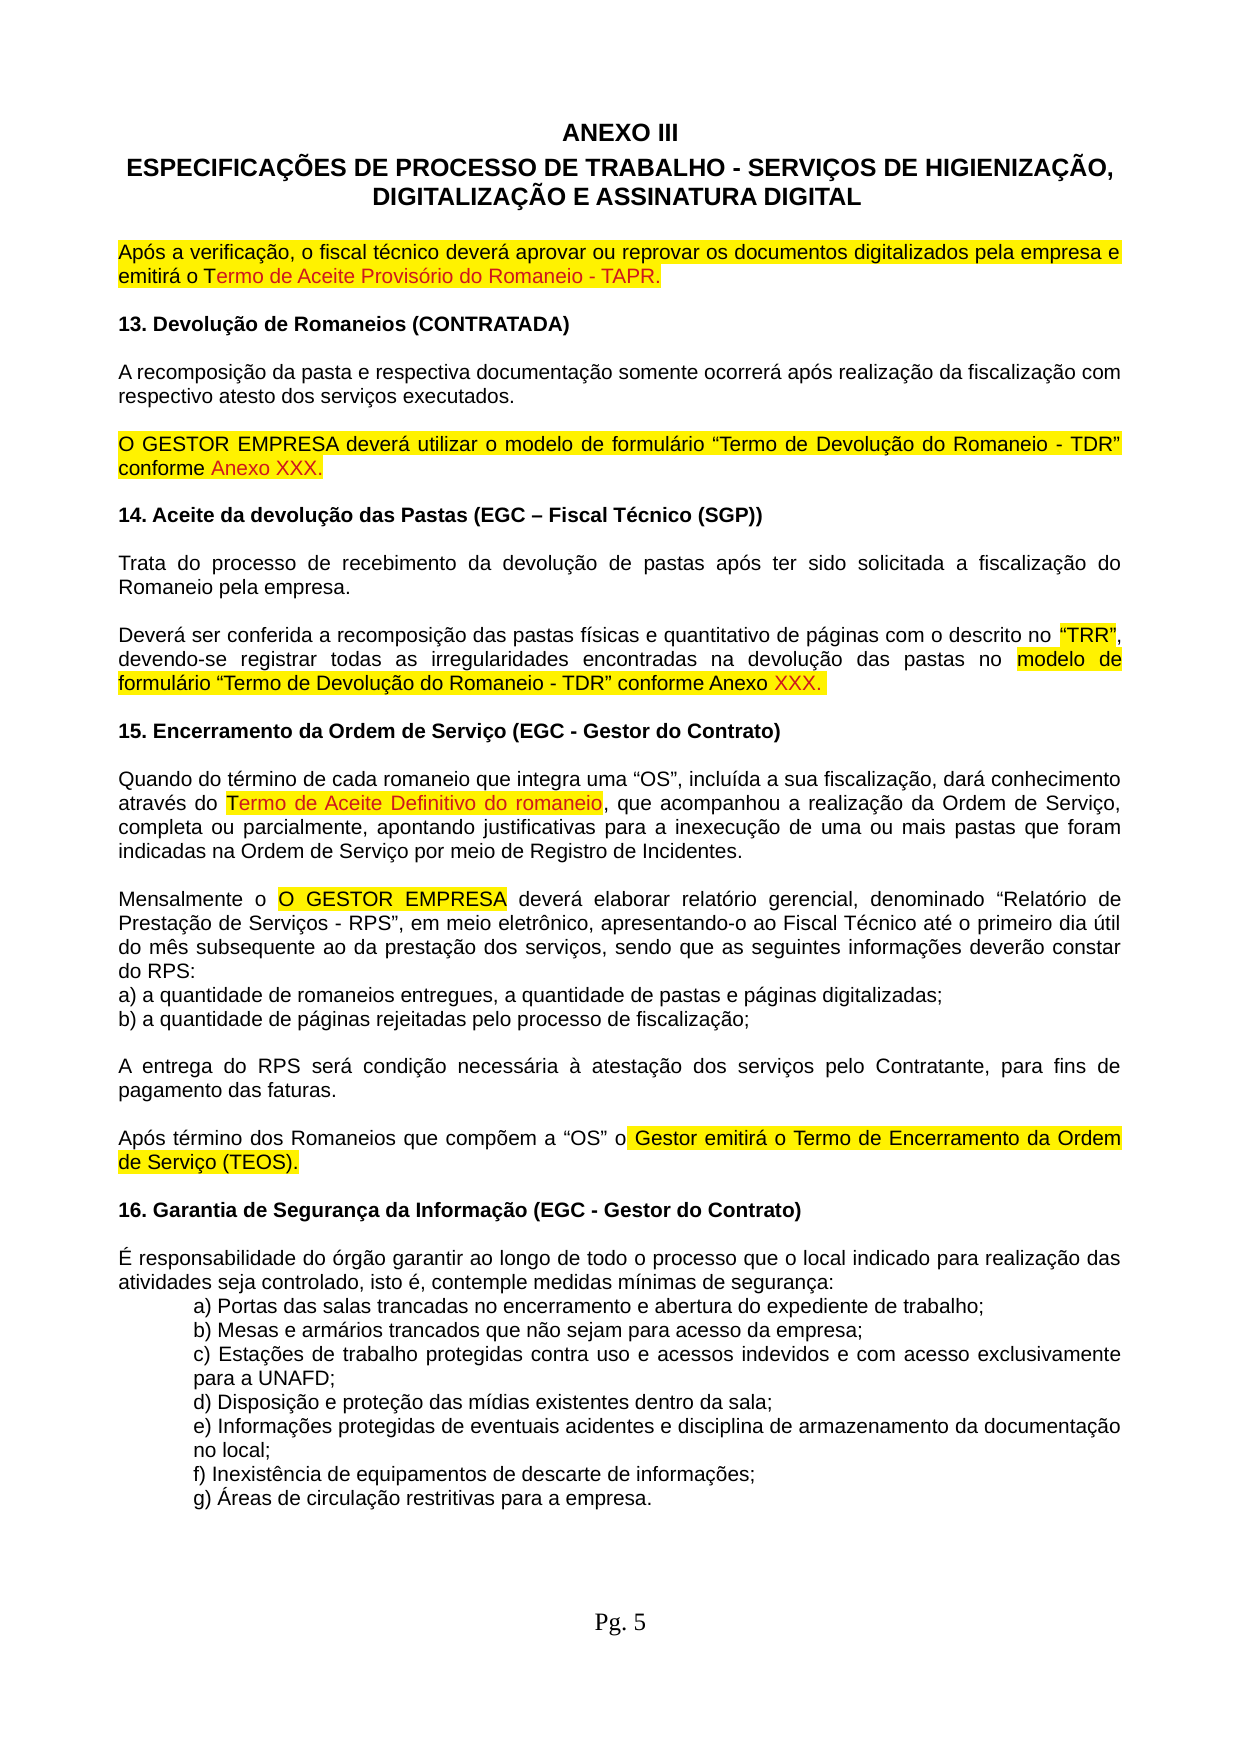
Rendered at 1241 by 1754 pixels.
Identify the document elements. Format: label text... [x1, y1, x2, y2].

text c) Estações de trabalho protegidas contra uso e acessos indevidos e com acesso exclusivamente para a UNAFD; [193, 1342, 1122, 1390]
text 15. Encerramento da Ordem de Serviço (EGC - Gestor do Contrato) [118, 719, 1122, 743]
text 16. Garantia de Segurança da Informação (EGC - Gestor do Contrato) [118, 1198, 1122, 1222]
text d) Disposição e proteção das mídias existentes dentro da sala; [193, 1390, 1122, 1414]
text a) Portas das salas trancadas no encerramento e abertura do expediente de trabalho; [193, 1294, 1122, 1318]
text Após término dos Romaneios que compõem a “OS” o Gestor emitirá o Termo de Encerramento da Ordem de Serviço (TEOS). [118, 1126, 1122, 1174]
text É responsabilidade do órgão garantir ao longo de todo o processo que o local indicado para realização das atividades seja controlado, isto é, contemple medidas mínimas de segurança: [118, 1246, 1122, 1294]
text A entrega do RPS será condição necessária à atestação dos serviços pelo Contratante, para fins de pagamento das faturas. [118, 1054, 1122, 1102]
text f) Inexistência de equipamentos de descarte de informações; [193, 1462, 1122, 1486]
text Deverá ser conferida a recomposição das pastas físicas e quantitativo de páginas com o descrito no “TRR”, devendo-se registrar todas as irregularidades encontradas na devolução das pastas no modelo de formulário “Termo de Devolução do Romaneio - TDR” conforme Anexo XXX. [118, 623, 1122, 695]
text 14. Aceite da devolução das Pastas (EGC – Fiscal Técnico (SGP)) [118, 503, 1122, 527]
text b) a quantidade de páginas rejeitadas pelo processo de fiscalização; [118, 1006, 1122, 1030]
text O GESTOR EMPRESA deverá utilizar o modelo de formulário “Termo de Devolução do Romaneio - TDR” conforme Anexo XXX. [118, 431, 1122, 479]
text Trata do processo de recebimento da devolução de pastas após ter sido solicitada a fiscalização do Romaneio pela empresa. [118, 551, 1122, 599]
text b) Mesas e armários trancados que não sejam para acesso da empresa; [193, 1318, 1122, 1342]
text 13. Devolução de Romaneios (CONTRATADA) [118, 312, 1122, 336]
text g) Áreas de circulação restritivas para a empresa. [193, 1486, 1122, 1509]
text e) Informações protegidas de eventuais acidentes e disciplina de armazenamento da documentação no local; [193, 1414, 1122, 1462]
text Mensalmente o O GESTOR EMPRESA deverá elaborar relatório gerencial, denominado “Relatório de Prestação de Serviços - RPS”, em meio eletrônico, apresentando-o ao Fiscal Técnico até o primeiro dia útil do mês subsequente ao da prestação dos serviços, sendo que as seguintes informações deverão constar do RPS: [118, 887, 1122, 982]
text A recomposição da pasta e respectiva documentação somente ocorrerá após realização da fiscalização com respectivo atesto dos serviços executados. [118, 359, 1122, 407]
text Quando do término de cada romaneio que integra uma “OS”, incluída a sua fiscalização, dará conhecimento através do Termo de Aceite Definitivo do romaneio, que acompanhou a realização da Ordem de Serviço, completa ou parcialmente, apontando justificativas para a inexecução de uma ou mais pastas que foram indicadas na Ordem de Serviço por meio de Registro de Incidentes. [118, 767, 1122, 863]
text a) a quantidade de romaneios entregues, a quantidade de pastas e páginas digitalizadas; [118, 982, 1122, 1006]
text Após a verificação, o fiscal técnico deverá aprovar ou reprovar os documentos digitalizados pela empresa e emitirá o Termo de Aceite Provisório do Romaneio - TAPR. [118, 240, 1122, 288]
